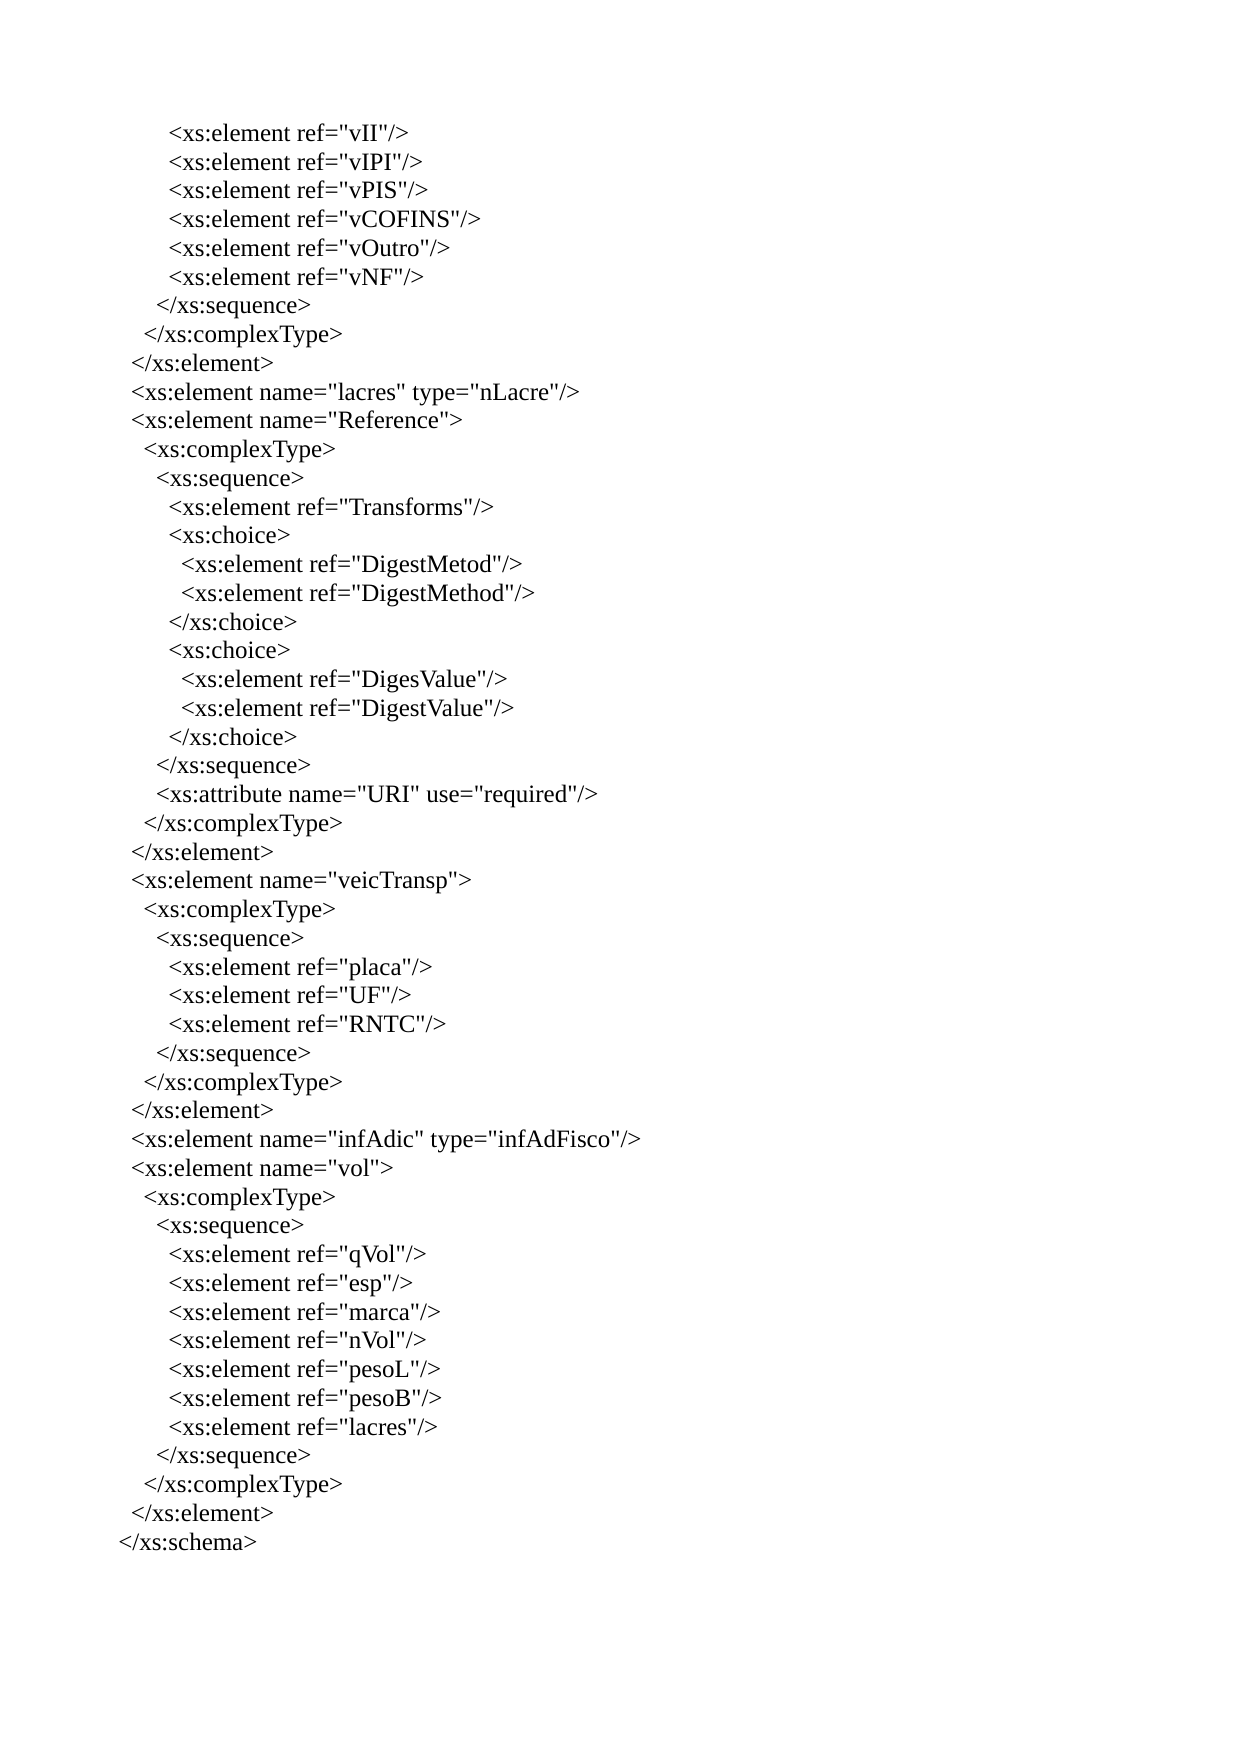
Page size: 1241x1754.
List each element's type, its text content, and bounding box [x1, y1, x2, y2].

text <xs:element name="vol"> [118, 1153, 1122, 1182]
text <xs:element ref="nVol"/> [118, 1326, 1122, 1354]
text <xs:element ref="vNF"/> [118, 262, 1122, 291]
text <xs:choice> [118, 521, 1122, 549]
text <xs:element ref="qVol"/> [118, 1239, 1122, 1268]
text <xs:element ref="DigestValue"/> [118, 693, 1122, 722]
text <xs:element ref="vOutro"/> [118, 233, 1122, 262]
text </xs:element> [118, 1096, 1122, 1124]
text <xs:element ref="pesoL"/> [118, 1354, 1122, 1383]
text <xs:element ref="UF"/> [118, 981, 1122, 1009]
text </xs:sequence> [118, 1038, 1122, 1067]
text <xs:element ref="vII"/> [118, 118, 1122, 147]
text <xs:element ref="lacres"/> [118, 1412, 1122, 1441]
text </xs:schema> [118, 1527, 1122, 1556]
text </xs:complexType> [118, 808, 1122, 837]
text <xs:element ref="vIPI"/> [118, 147, 1122, 176]
text <xs:element ref="esp"/> [118, 1268, 1122, 1297]
text </xs:element> [118, 837, 1122, 866]
text </xs:sequence> [118, 1441, 1122, 1469]
text <xs:sequence> [118, 923, 1122, 952]
text <xs:sequence> [118, 1211, 1122, 1239]
text </xs:sequence> [118, 751, 1122, 779]
text <xs:complexType> [118, 894, 1122, 923]
text </xs:element> [118, 1498, 1122, 1527]
text <xs:element ref="marca"/> [118, 1297, 1122, 1326]
text <xs:choice> [118, 636, 1122, 664]
text </xs:complexType> [118, 1469, 1122, 1498]
text <xs:element ref="vCOFINS"/> [118, 204, 1122, 233]
text <xs:element name="lacres" type="nLacre"/> [118, 377, 1122, 406]
text <xs:element name="infAdic" type="infAdFisco"/> [118, 1124, 1122, 1153]
text </xs:choice> [118, 607, 1122, 636]
text </xs:sequence> [118, 291, 1122, 319]
text </xs:choice> [118, 722, 1122, 751]
text <xs:complexType> [118, 1182, 1122, 1211]
text <xs:element name="Reference"> [118, 406, 1122, 434]
text <xs:element ref="DigesValue"/> [118, 664, 1122, 693]
text <xs:element ref="DigestMetod"/> [118, 549, 1122, 578]
text <xs:element ref="placa"/> [118, 952, 1122, 981]
text <xs:element ref="pesoB"/> [118, 1383, 1122, 1412]
text <xs:complexType> [118, 434, 1122, 463]
text <xs:element ref="RNTC"/> [118, 1009, 1122, 1038]
text <xs:attribute name="URI" use="required"/> [118, 779, 1122, 808]
text <xs:element ref="vPIS"/> [118, 176, 1122, 204]
text <xs:element ref="Transforms"/> [118, 492, 1122, 521]
text </xs:complexType> [118, 319, 1122, 348]
text </xs:complexType> [118, 1067, 1122, 1096]
text [118, 1584, 1122, 1613]
text <xs:sequence> [118, 463, 1122, 492]
text </xs:element> [118, 348, 1122, 377]
text <xs:element name="veicTransp"> [118, 866, 1122, 894]
text <xs:element ref="DigestMethod"/> [118, 578, 1122, 607]
